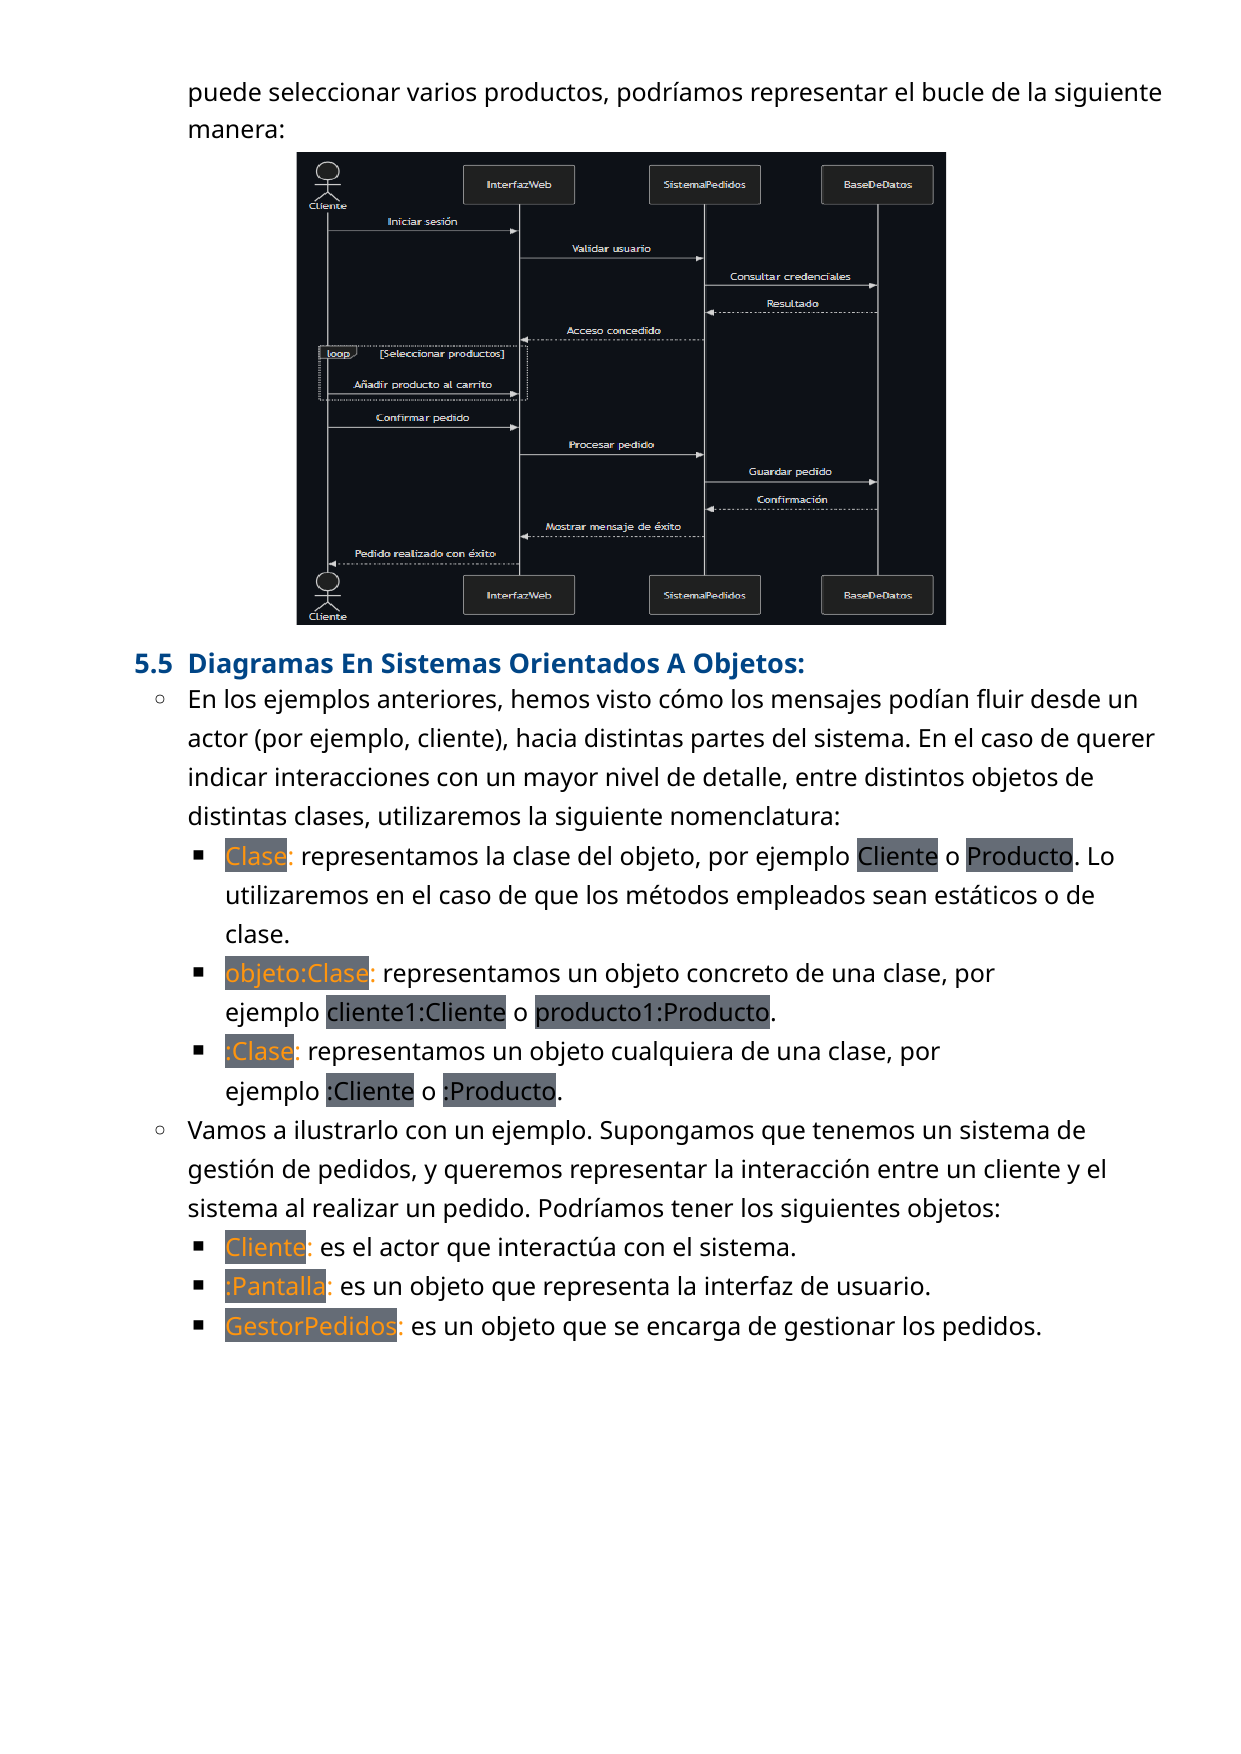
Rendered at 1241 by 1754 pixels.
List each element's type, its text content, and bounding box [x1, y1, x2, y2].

list objeto:Clase: representamos un objeto concreto de una clase, por ejemplo cliente1:Cliente o producto1:Producto. [187, 956, 1165, 1029]
list Diagramas En Sistemas Orientados A Objetos: [134, 645, 1165, 682]
list Cliente: es el actor que interactúa con el sistema. [187, 1230, 1165, 1264]
list Clase: representamos la clase del objeto, por ejemplo Cliente o Producto. Lo utilizaremos en el caso de que los métodos empleados sean estáticos o de clase. [187, 838, 1165, 951]
list Vamos a ilustrarlo con un ejemplo. Supongamos que tenemos un sistema de gestión de pedidos, y queremos representar la interacción entre un cliente y el sistema al realizar un pedido. Podríamos tener los siguientes objetos: [150, 1112, 1165, 1225]
list En los ejemplos anteriores, hemos visto cómo los mensajes podían fluir desde un actor (por ejemplo, cliente), hacia distintas partes del sistema. En el caso de querer indicar interacciones con un mayor nivel de detalle, entre distintos objetos de distintas clases, utilizaremos la siguiente nomenclatura: [150, 682, 1165, 833]
list :Pantalla: es un objeto que representa la interfaz de usuario. [187, 1269, 1165, 1303]
list GestorPedidos: es un objeto que se encarga de gestionar los pedidos. [187, 1308, 1165, 1342]
list :Clase: representamos un objeto cualquiera de una clase, por ejemplo :Cliente o :Producto. [187, 1034, 1165, 1107]
list puede seleccionar varios productos, podríamos representar el bucle de la siguiente manera: [150, 75, 1165, 146]
picture [296, 152, 947, 625]
